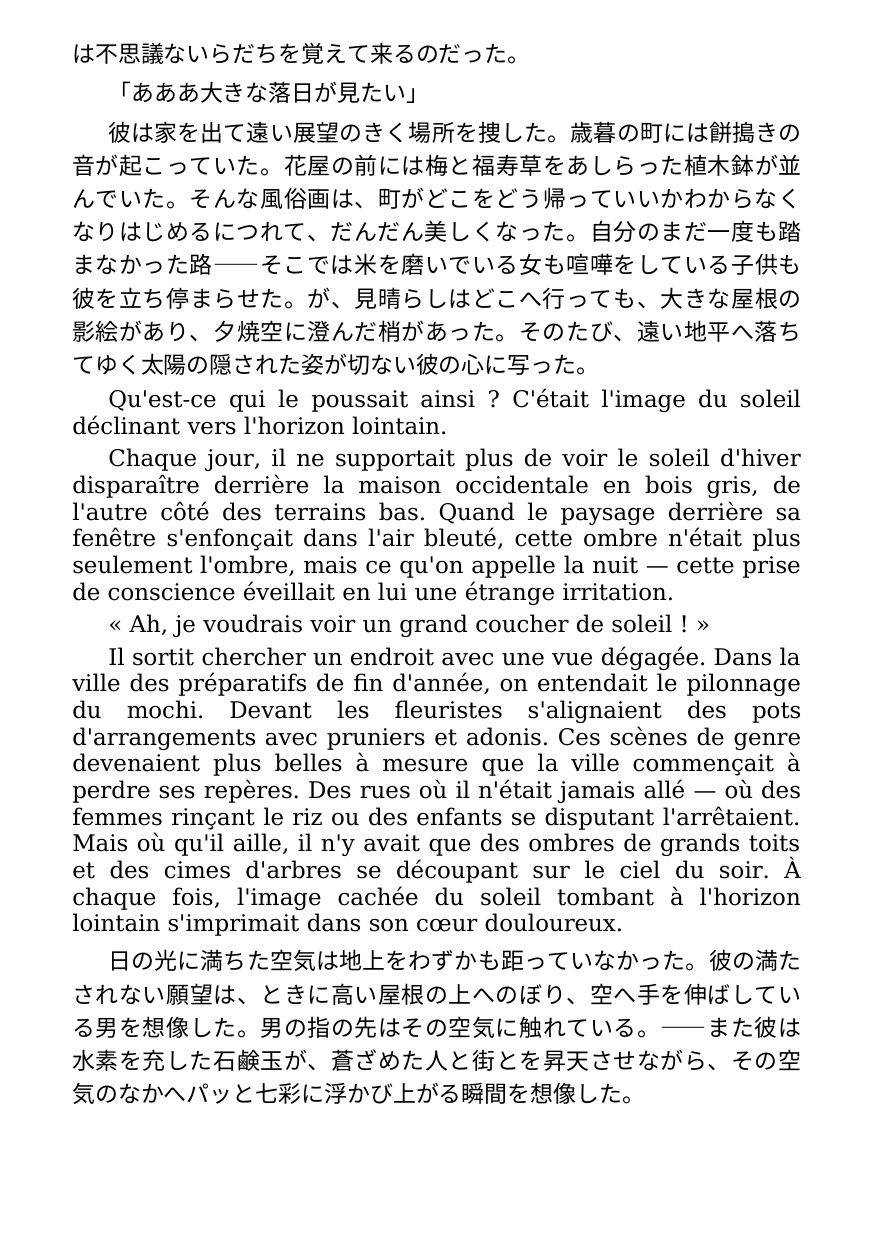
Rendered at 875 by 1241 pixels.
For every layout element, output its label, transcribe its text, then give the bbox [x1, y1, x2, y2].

text は不思議ないらだちを覚えて来るのだった。 [72, 36, 802, 69]
text « Ah, je voudrais voir un grand coucher de soleil ! » [72, 611, 802, 638]
text Chaque jour, il ne supportait plus de voir le soleil d'hiver disparaître derrière la maison occidentale en bois gris, de l'autre côté des terrains bas. Quand le paysage derrière sa fenêtre s'enfonçait dans l'air bleuté, cette ombre n'était plus seulement l'ombre, mais ce qu'on appelle la nuit — cette prise de conscience éveillait en lui une étrange irritation. [72, 445, 802, 605]
text 日の光に満ちた空気は地上をわずかも距っていなかった。彼の満たされない願望は、ときに高い屋根の上へのぼり、空へ手を伸ばしている男を想像した。男の指の先はその空気に触れている。――また彼は水素を充した石鹸玉が、蒼ざめた人と街とを昇天させながら、その空気のなかへパッと七彩に浮かび上がる瞬間を想像した。 [72, 943, 802, 1109]
text 彼は家を出て遠い展望のきく場所を捜した。歳暮の町には餅搗きの音が起こっていた。花屋の前には梅と福寿草をあしらった植木鉢が並んでいた。そんな風俗画は、町がどこをどう帰っていいかわからなくなりはじめるにつれて、だんだん美しくなった。自分のまだ一度も踏まなかった路――そこでは米を磨いでいる女も喧嘩をしている子供も彼を立ち停まらせた。が、見晴らしはどこへ行っても、大きな屋根の影絵があり、夕焼空に澄んだ梢があった。そのたび、遠い地平へ落ちてゆく太陽の隠された姿が切ない彼の心に写った。 [72, 114, 802, 380]
text 「あああ大きな落日が見たい」 [72, 75, 802, 108]
text Qu'est-ce qui le poussait ainsi ? C'était l'image du soleil déclinant vers l'horizon lointain. [72, 386, 802, 439]
text Il sortit chercher un endroit avec une vue dégagée. Dans la ville des préparatifs de fin d'année, on entendait le pilonnage du mochi. Devant les fleuristes s'alignaient des pots d'arrangements avec pruniers et adonis. Ces scènes de genre devenaient plus belles à mesure que la ville commençait à perdre ses repères. Des rues où il n'était jamais allé — où des femmes rinçant le riz ou des enfants se disputant l'arrêtaient. Mais où qu'il aille, il n'y avait que des ombres de grands toits et des cimes d'arbres se découpant sur le ciel du soir. À chaque fois, l'image cachée du soleil tombant à l'horizon lointain s'imprimait dans son cœur douloureux. [72, 644, 802, 937]
